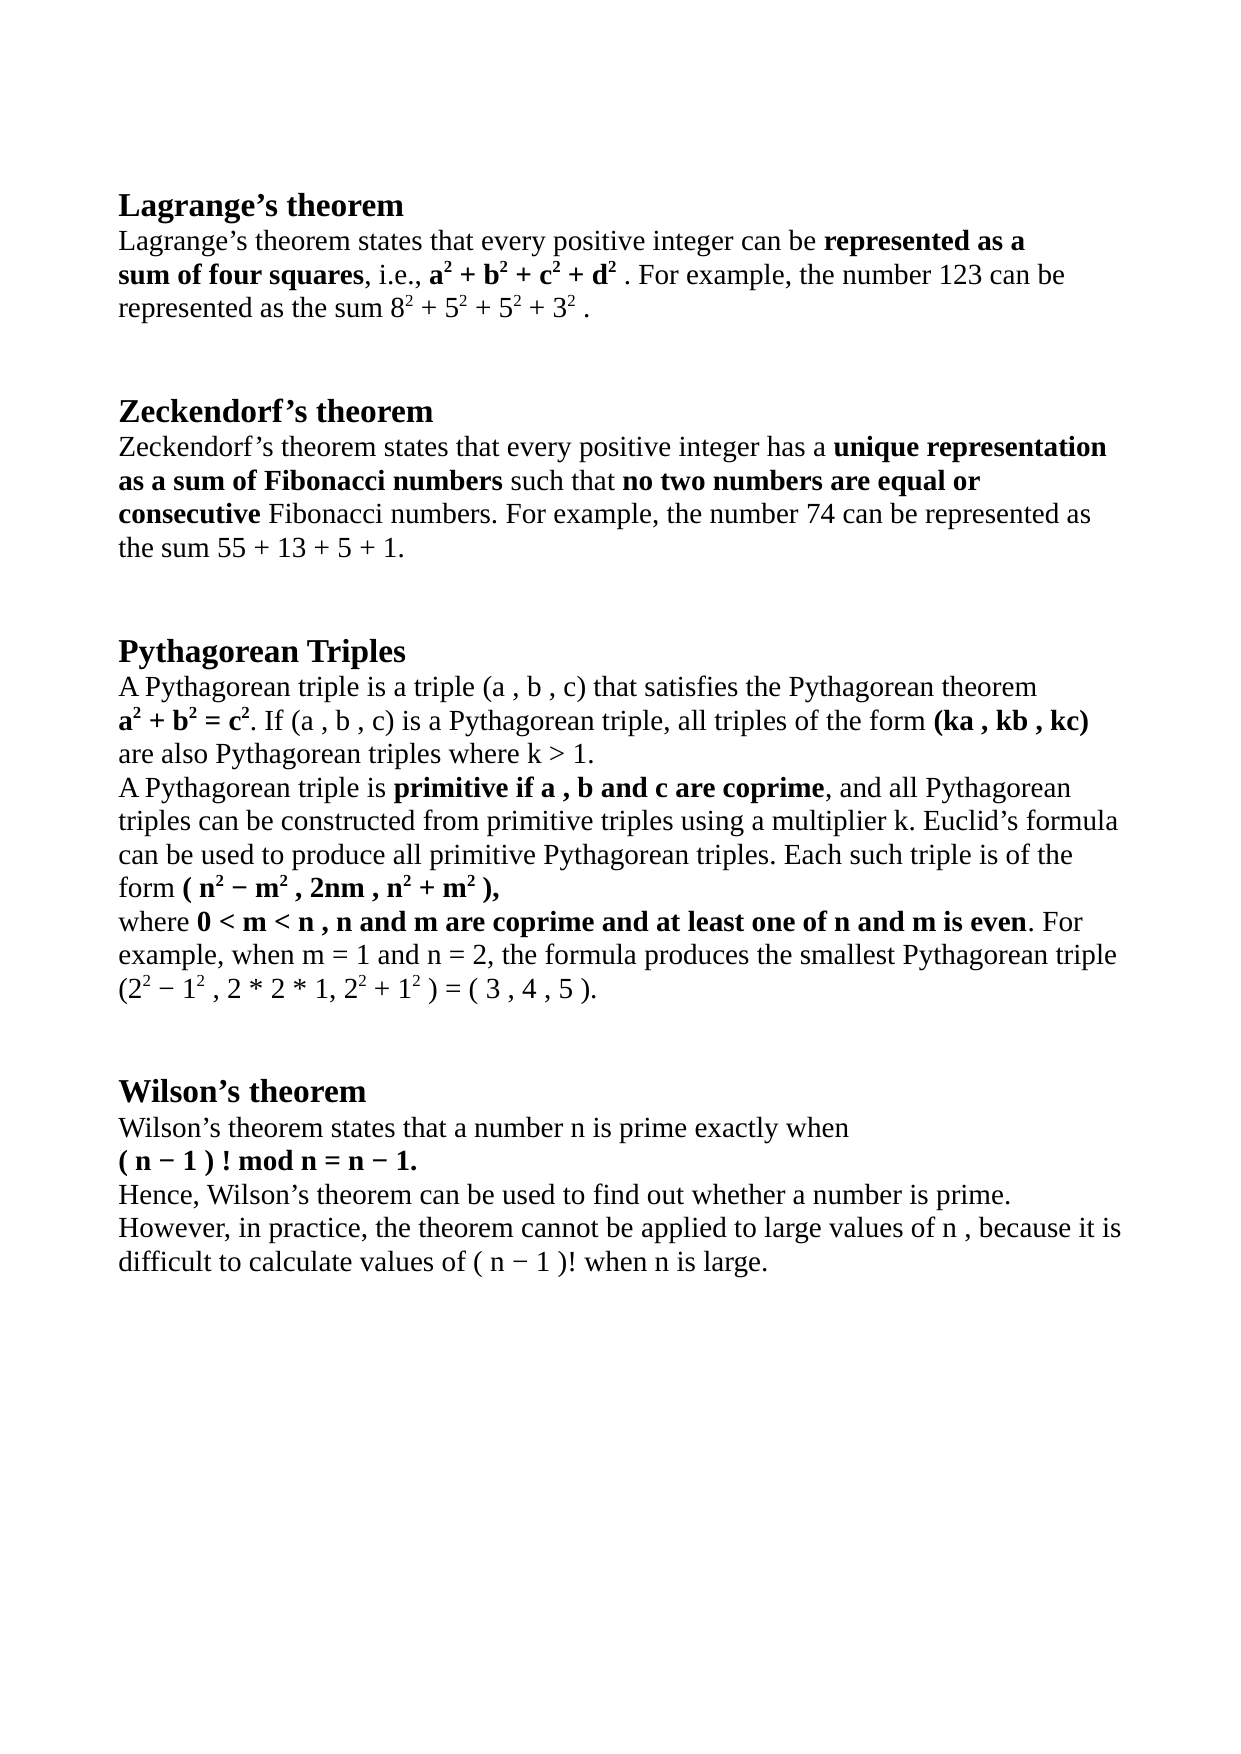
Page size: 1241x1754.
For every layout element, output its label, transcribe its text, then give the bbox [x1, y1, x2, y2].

text Lagrange’s theorem states that every positive integer can be represented as a [118, 223, 1122, 257]
text ( n − 1 ) ! mod n = n − 1. [118, 1143, 1122, 1177]
text Zeckendorf’s theorem states that every positive integer has a unique representation as a sum of Fibonacci numbers such that no two numbers are equal or consecutive Fibonacci numbers. For example, the number 74 can be represented as the sum 55 + 13 + 5 + 1. [118, 429, 1122, 564]
text Wilson’s theorem states that a number n is prime exactly when [118, 1110, 1122, 1143]
text a2 + b2 = c2. If (a , b , c) is a Pythagorean triple, all triples of the form (ka , kb , kc) are also Pythagorean triples where k > 1. [118, 703, 1122, 770]
text Zeckendorf’s theorem [118, 391, 1122, 429]
text Pythagorean Triples [118, 631, 1122, 669]
text (22 − 12 , 2 * 2 * 1, 22 + 12 ) = ( 3 , 4 , 5 ). [118, 971, 1122, 1004]
text Hence, Wilson’s theorem can be used to find out whether a number is prime. However, in practice, the theorem cannot be applied to large values of n , because it is difficult to calculate values of ( n − 1 )! when n is large. [118, 1177, 1122, 1278]
text A Pythagorean triple is a triple (a , b , c) that satisfies the Pythagorean theorem [118, 669, 1122, 703]
text A Pythagorean triple is primitive if a , b and c are coprime, and all Pythagorean triples can be constructed from primitive triples using a multiplier k. Euclid’s formula can be used to produce all primitive Pythagorean triples. Each such triple is of the form ( n2 − m2 , 2nm , n2 + m2 ), [118, 770, 1122, 904]
text where 0 < m < n , n and m are coprime and at least one of n and m is even. For example, when m = 1 and n = 2, the formula produces the smallest Pythagorean triple [118, 904, 1122, 971]
text Wilson’s theorem [118, 1072, 1122, 1110]
text Lagrange’s theorem [118, 185, 1122, 223]
text sum of four squares, i.e., a2 + b2 + c2 + d2 . For example, the number 123 can be represented as the sum 82 + 52 + 52 + 32 . [118, 257, 1122, 324]
